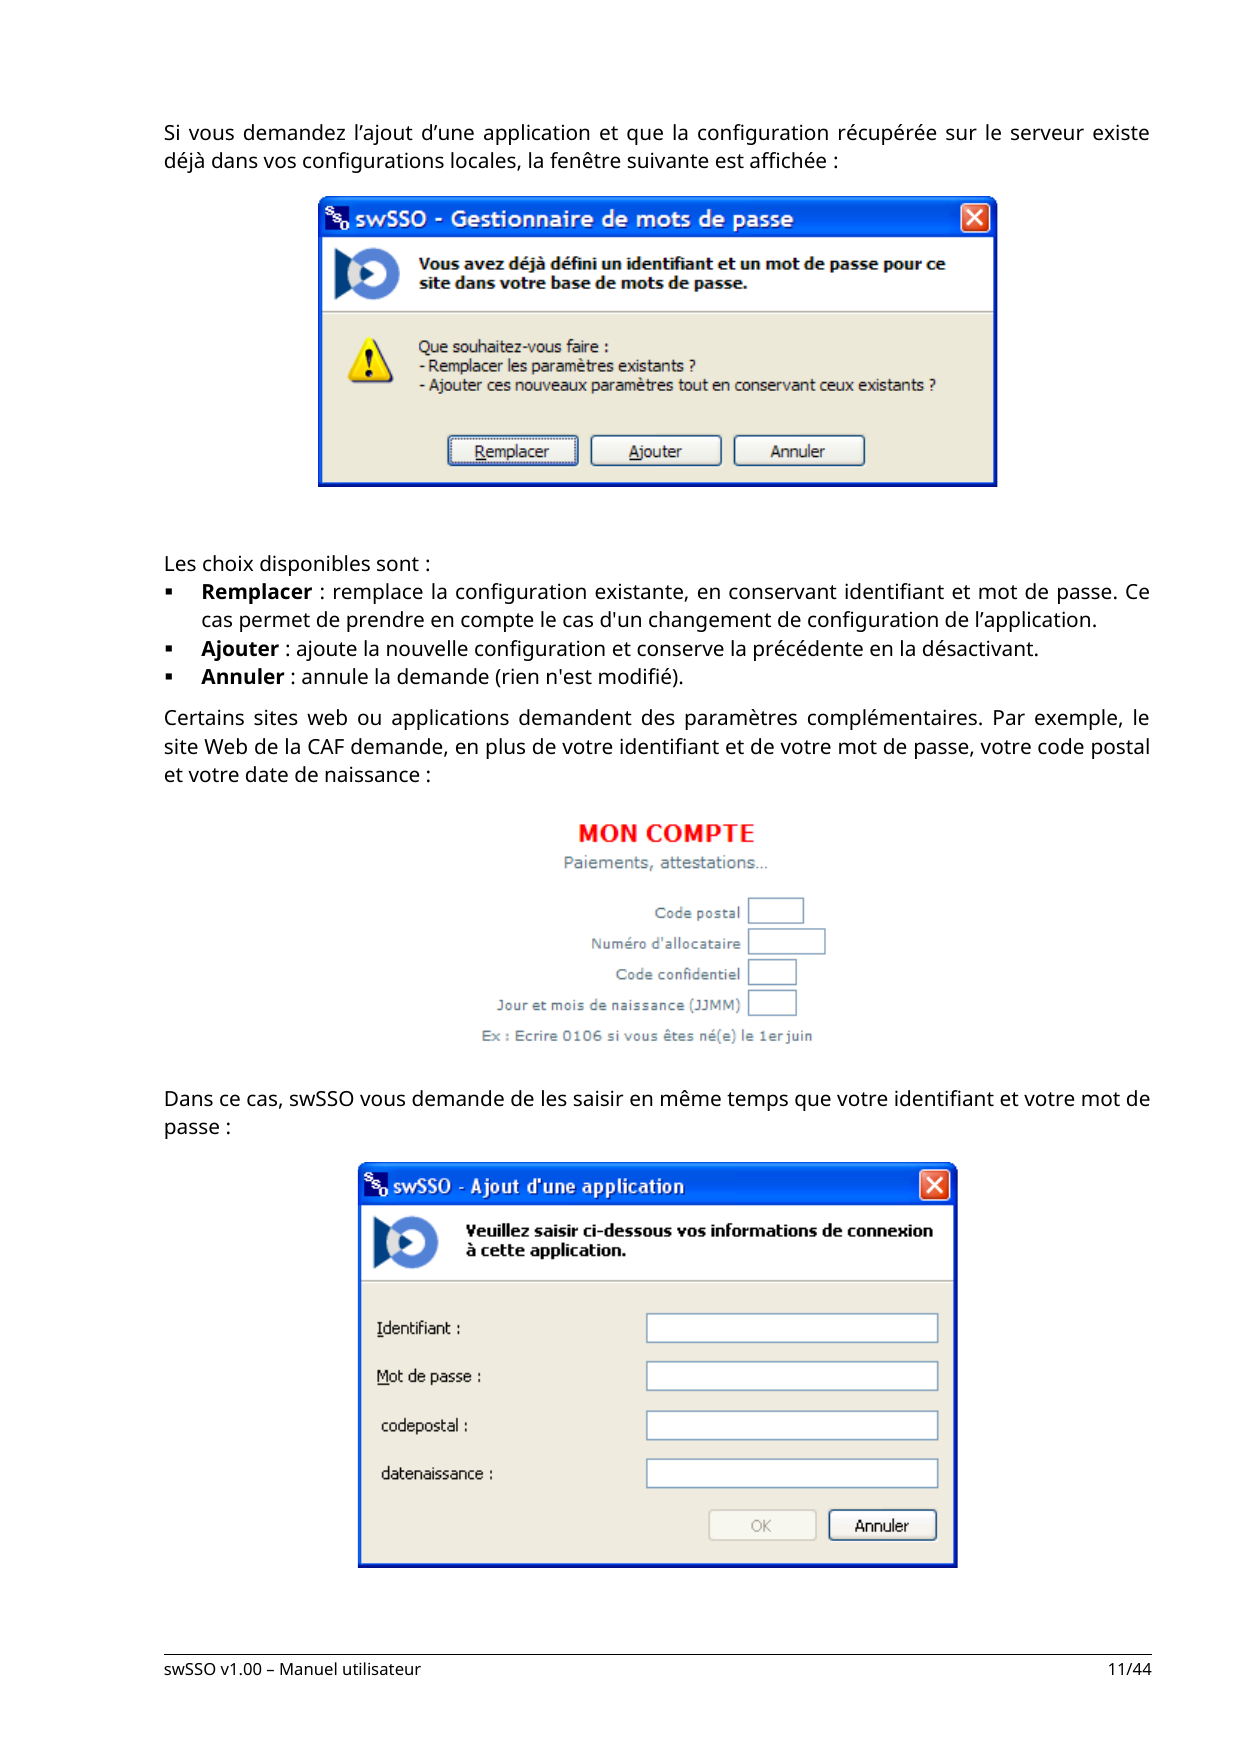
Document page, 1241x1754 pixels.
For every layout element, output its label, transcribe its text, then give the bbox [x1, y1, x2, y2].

list Annuler : annule la demande (rien n'est modifié). [164, 662, 1152, 691]
text Si vous demandez l’ajout d’une application et que la configuration récupérée sur le serveur existe déjà dans vos configurations locales, la fenêtre suivante est affichée : [164, 118, 1152, 175]
list Ajouter : ajoute la nouvelle configuration et conserve la précédente en la désactivant. [164, 634, 1152, 662]
picture [318, 196, 998, 487]
text Les choix disponibles sont : [164, 549, 1152, 577]
picture [357, 1162, 958, 1568]
text Certains sites web ou applications demandent des paramètres complémentaires. Par exemple, le site Web de la CAF demande, en plus de votre identifiant et de votre mot de passe, votre code postal et votre date de naissance : [164, 703, 1152, 789]
text Dans ce cas, swSSO vous demande de les saisir en même temps que votre identifiant et votre mot de passe : [164, 1084, 1152, 1141]
list Remplacer : remplace la configuration existante, en conservant identifiant et mot de passe. Ce cas permet de prendre en compte le cas d'un changement de configuration de l’application. [164, 577, 1152, 634]
picture [467, 810, 849, 1063]
